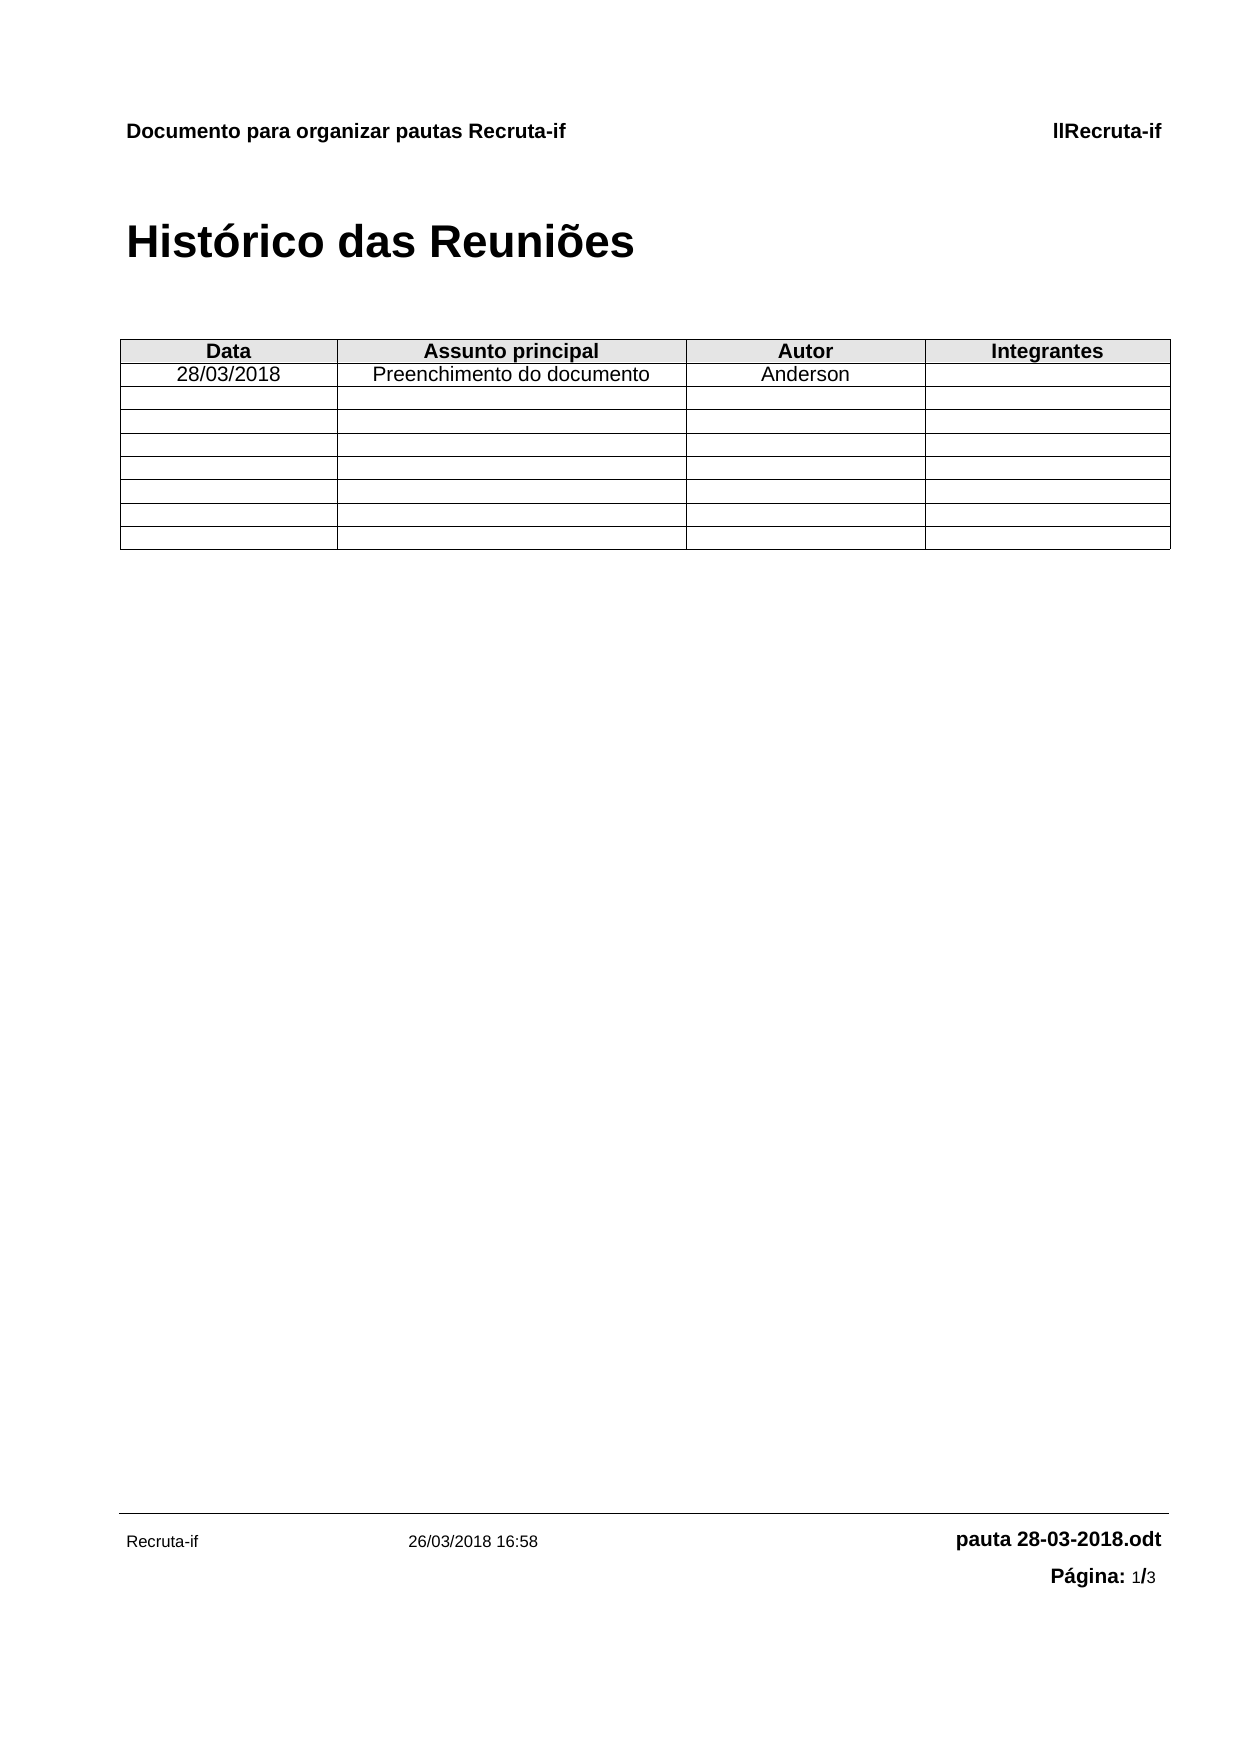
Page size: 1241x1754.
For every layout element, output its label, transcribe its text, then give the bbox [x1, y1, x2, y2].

table_cell [338, 480, 686, 502]
table_cell [121, 457, 337, 479]
table_cell [926, 410, 1170, 432]
table_cell [338, 387, 686, 409]
table_cell [338, 434, 686, 456]
table_cell [687, 504, 925, 526]
table_header Integrantes [926, 340, 1170, 362]
table_header Data [121, 340, 337, 362]
table_cell [687, 410, 925, 432]
table_cell [687, 434, 925, 456]
table_cell [687, 480, 925, 502]
table_cell [926, 480, 1170, 502]
table_cell [121, 387, 337, 409]
table_header Assunto principal [338, 340, 686, 362]
table_cell [121, 410, 337, 432]
table_header Autor [687, 340, 925, 362]
table_cell [926, 434, 1170, 456]
table_cell [121, 527, 337, 549]
table_header Histórico das Reuniões [119, 191, 1169, 293]
table_cell [338, 410, 686, 432]
table_cell [338, 504, 686, 526]
table_cell Anderson [687, 364, 925, 386]
table_cell [687, 387, 925, 409]
table_cell [926, 527, 1170, 549]
table_cell 28/03/2018 [121, 364, 337, 386]
table_cell [338, 457, 686, 479]
table_cell [338, 527, 686, 549]
table_cell [687, 457, 925, 479]
table_cell [926, 364, 1170, 386]
table_cell [121, 434, 337, 456]
table_cell Preenchimento do documento [338, 364, 686, 386]
table_cell [926, 504, 1170, 526]
table_cell [926, 387, 1170, 409]
table_cell [121, 480, 337, 502]
table_cell [926, 457, 1170, 479]
table_cell [687, 527, 925, 549]
table_cell [121, 504, 337, 526]
